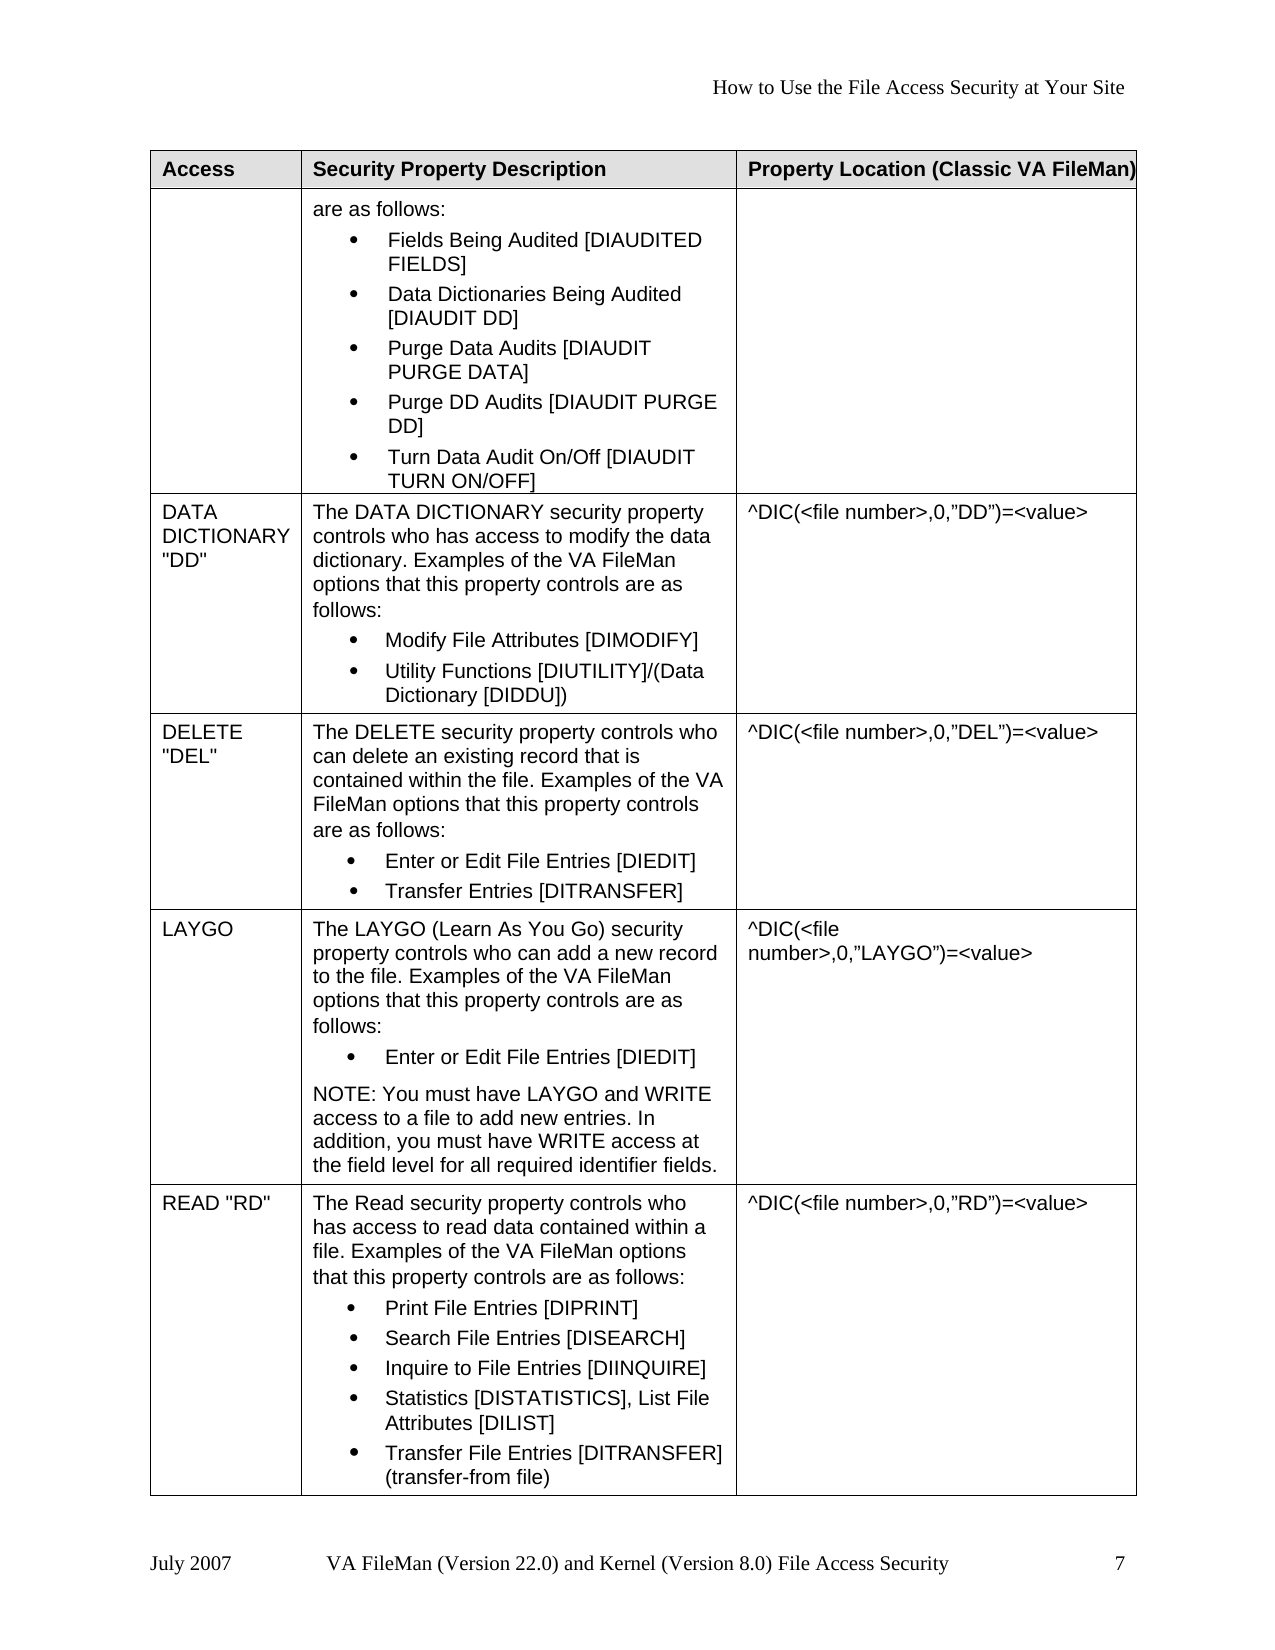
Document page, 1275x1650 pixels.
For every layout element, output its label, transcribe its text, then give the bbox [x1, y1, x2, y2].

table_cell READ "RD" [151, 1185, 301, 1495]
table_header Security Property Description [302, 151, 736, 187]
table_cell LAYGO [151, 910, 301, 1183]
table_cell The LAYGO (Learn As You Go) security property controls who can add a new record to the file. Examples of the VA FileMan options that this property controls are as follows: Enter or Edit File Entries [DIEDIT] NOTE: You must have LAYGO and WRITE access to a file to add new entries. In addition, you must have WRITE access at the field level for all required identifier fields. [302, 910, 736, 1183]
table_cell are as follows: Fields Being Audited [DIAUDITED FIELDS] Data Dictionaries Being Audited [DIAUDIT DD] Purge Data Audits [DIAUDIT PURGE DATA] Purge DD Audits [DIAUDIT PURGE DD] Turn Data Audit On/Off [DIAUDIT TURN ON/OFF] [302, 189, 736, 492]
table_cell The DATA DICTIONARY security property controls who has access to modify the data dictionary. Examples of the VA FileMan options that this property controls are as follows: Modify File Attributes [DIMODIFY] Utility Functions [DIUTILITY]/(Data Dictionary [DIDDU]) [302, 494, 736, 713]
table_cell The Read security property controls who has access to read data contained within a file. Examples of the VA FileMan options that this property controls are as follows: Print File Entries [DIPRINT] Search File Entries [DISEARCH] Inquire to File Entries [DIINQUIRE] Statistics [DISTATISTICS], List File Attributes [DILIST] Transfer File Entries [DITRANSFER] (transfer-from file) [302, 1185, 736, 1495]
table_cell DELETE "DEL" [151, 714, 301, 909]
table_cell ^DIC(<file number>,0,”DEL”)=<value> [737, 714, 1136, 909]
table_cell ^DIC(<file number>,0,”RD”)=<value> [737, 1185, 1136, 1495]
table_cell DATA DICTIONARY "DD" [151, 494, 301, 713]
table_cell ^DIC(<file number>,0,”DD”)=<value> [737, 494, 1136, 713]
table_cell The DELETE security property controls who can delete an existing record that is contained within the file. Examples of the VA FileMan options that this property controls are as follows: Enter or Edit File Entries [DIEDIT] Transfer Entries [DITRANSFER] [302, 714, 736, 909]
table_cell [737, 189, 1136, 492]
table_cell ^DIC(<file number>,0,”LAYGO”)=<value> [737, 910, 1136, 1183]
table_cell [151, 189, 301, 492]
table_header Access [151, 151, 301, 187]
table_header Property Location (Classic VA FileMan) [737, 151, 1136, 187]
